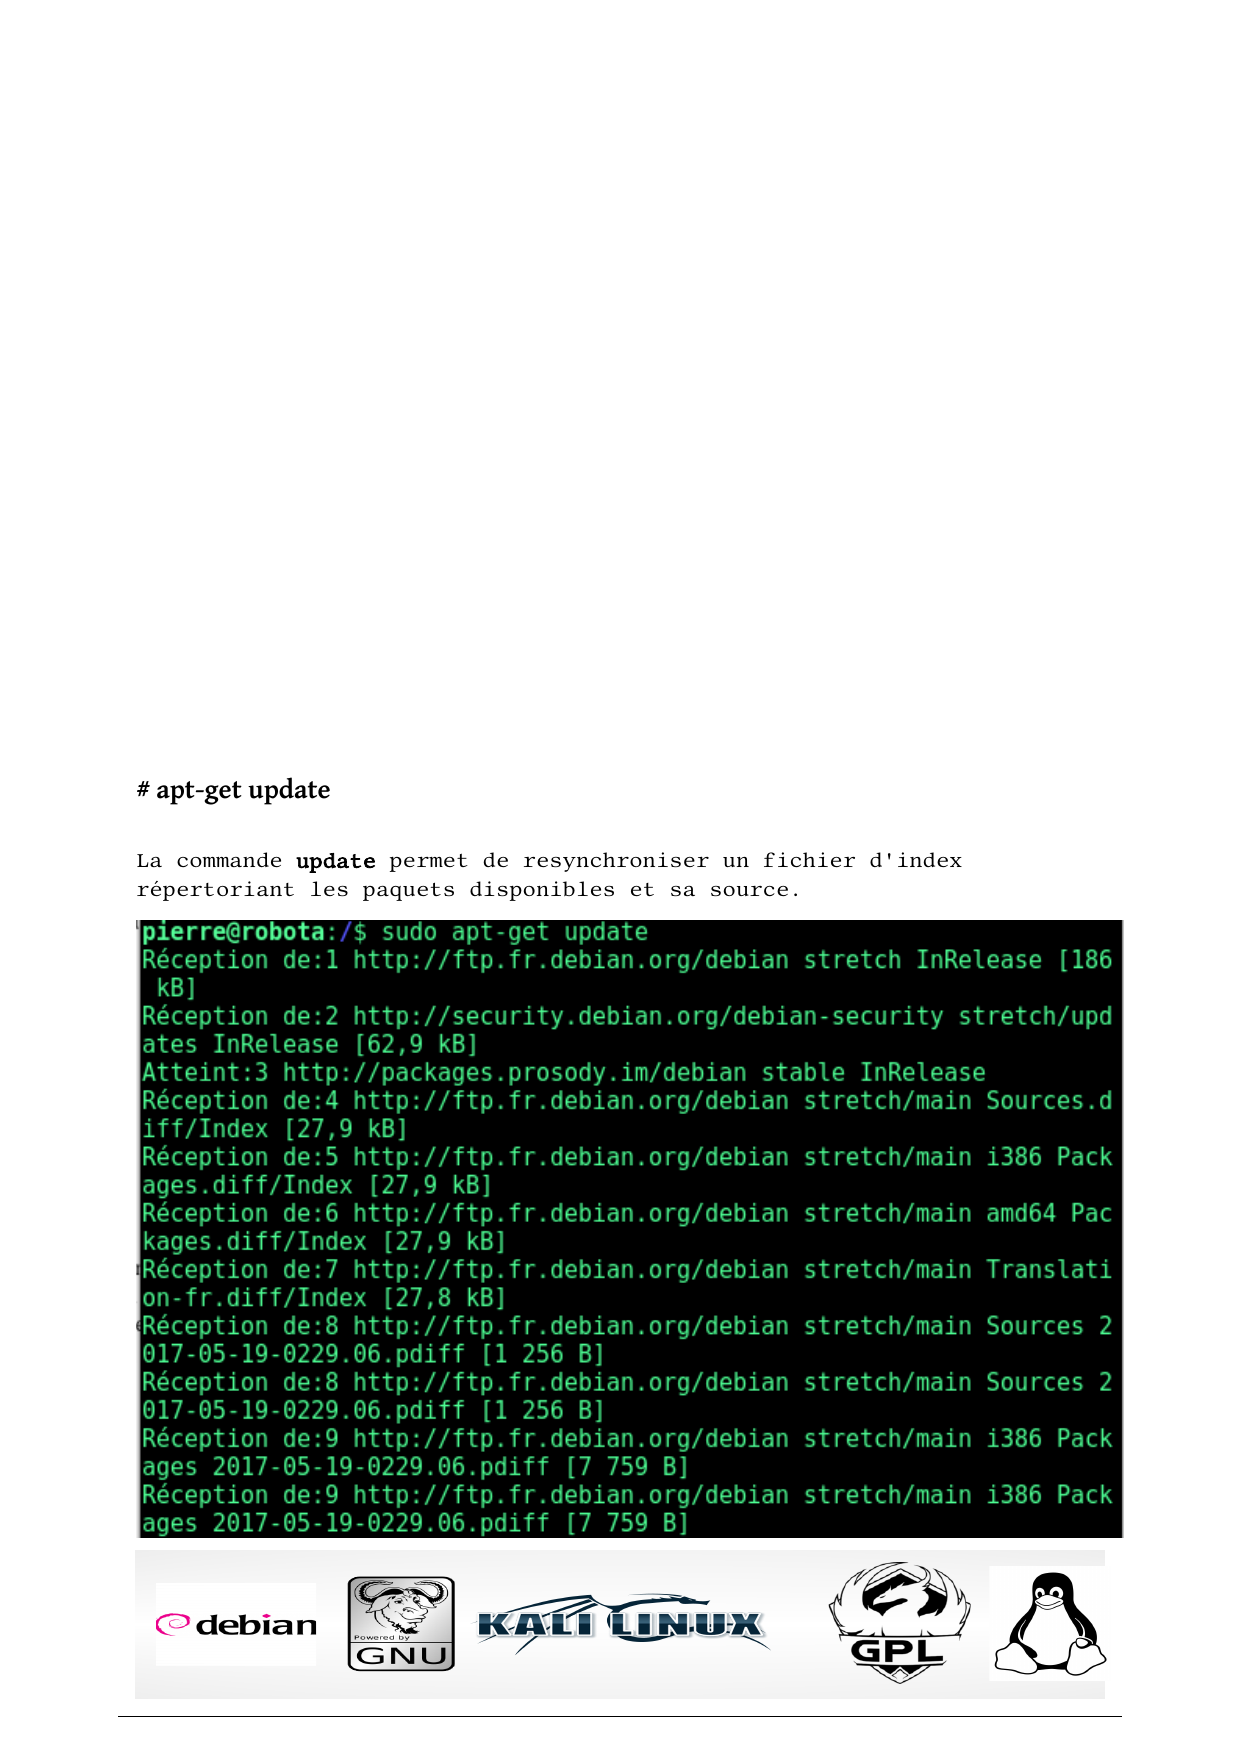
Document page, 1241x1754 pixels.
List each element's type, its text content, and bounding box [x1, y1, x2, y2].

picture [341, 1573, 782, 1674]
picture [136, 920, 1124, 1538]
picture [989, 1566, 1112, 1681]
text La commande update permet de resynchroniser un fichier d'index répertoriant les paquets disponibles et sa source. [136, 849, 1104, 901]
text # apt-get update [136, 774, 1104, 806]
picture [828, 1562, 971, 1684]
picture [156, 1583, 317, 1666]
